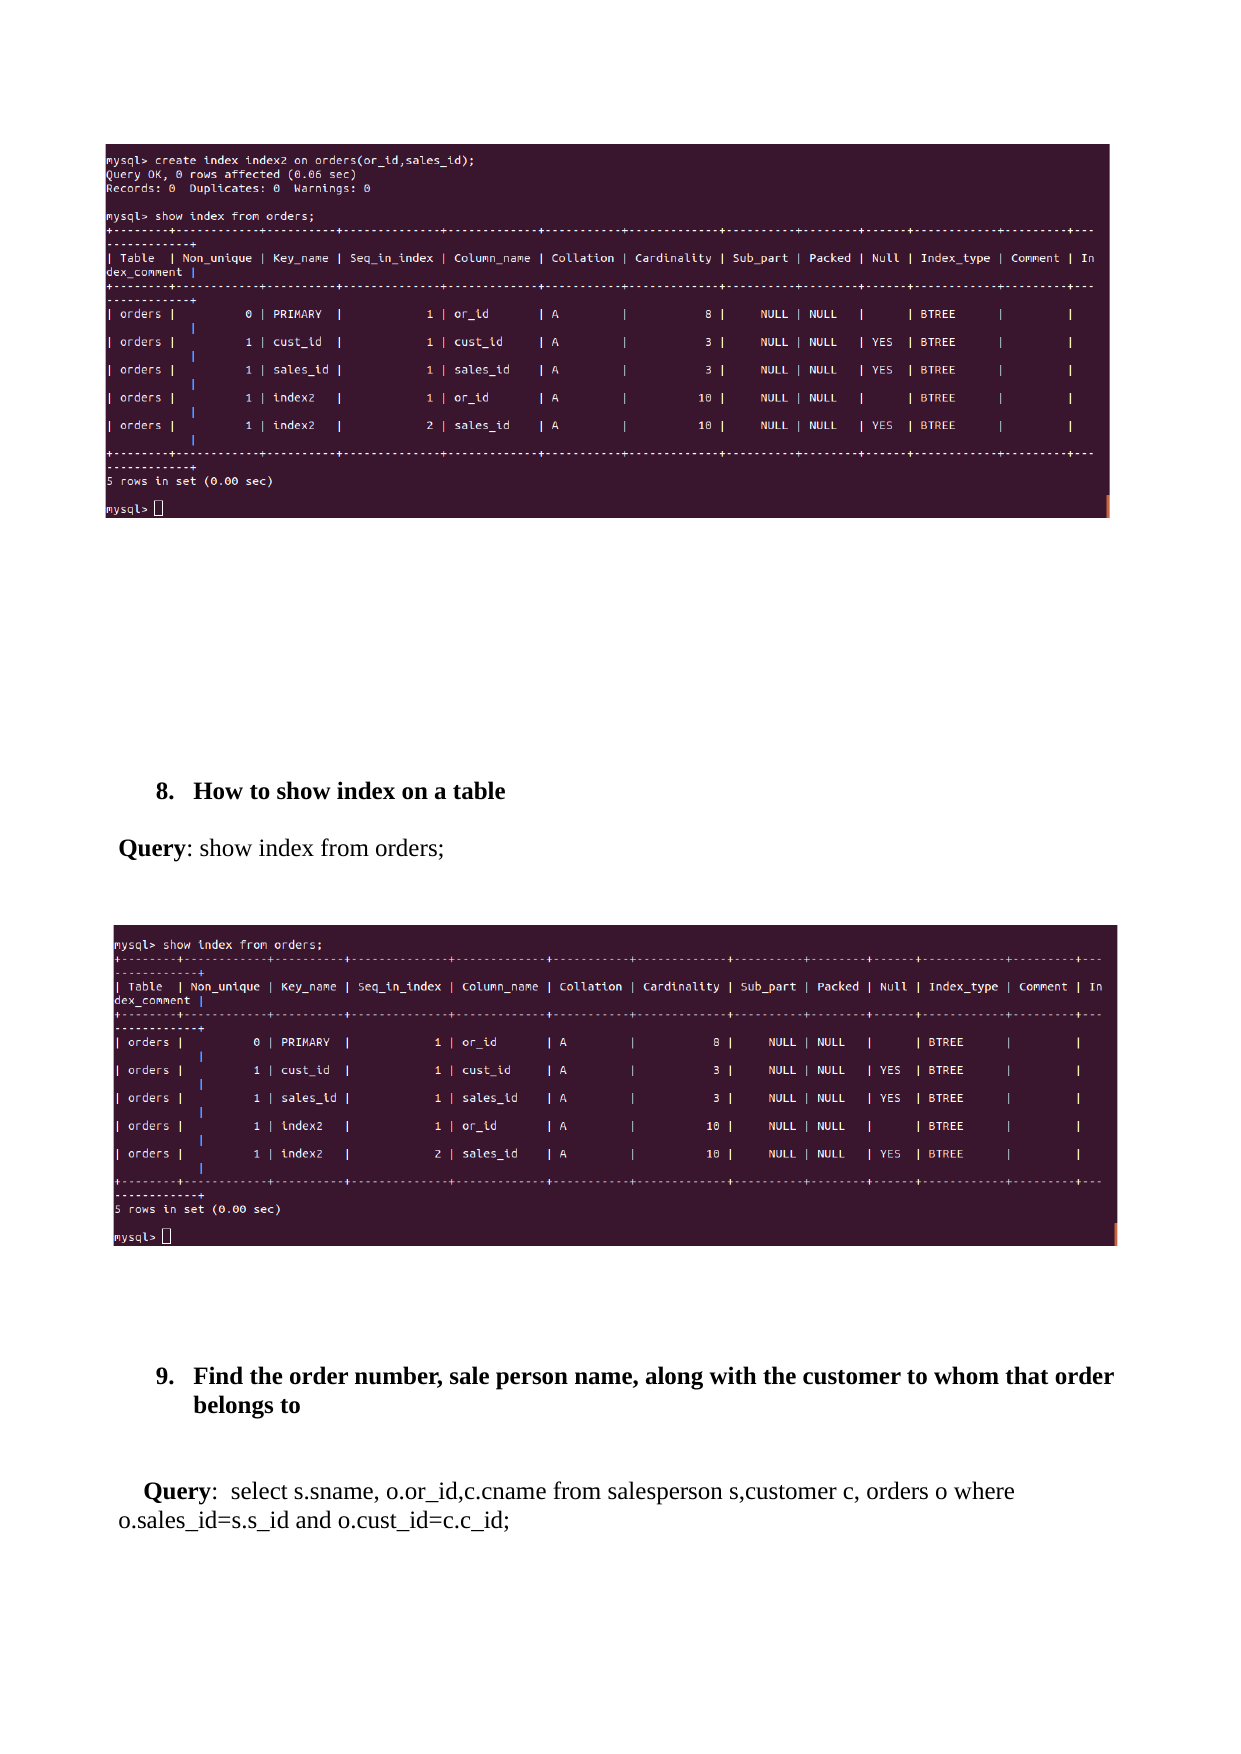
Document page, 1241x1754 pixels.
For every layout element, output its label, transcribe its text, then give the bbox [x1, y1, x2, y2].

list How to show index on a table [156, 776, 1122, 805]
picture [113, 925, 1118, 1246]
picture [105, 144, 1110, 518]
text Query: select s.sname, o.or_id,c.cname from salesperson s,customer c, orders o where o.sales_id=s.s_id and o.cust_id=c.c_id; [118, 1476, 1122, 1533]
list Find the order number, sale person name, along with the customer to whom that order belongs to [156, 1361, 1122, 1418]
text Query: show index from orders; [118, 833, 1122, 862]
